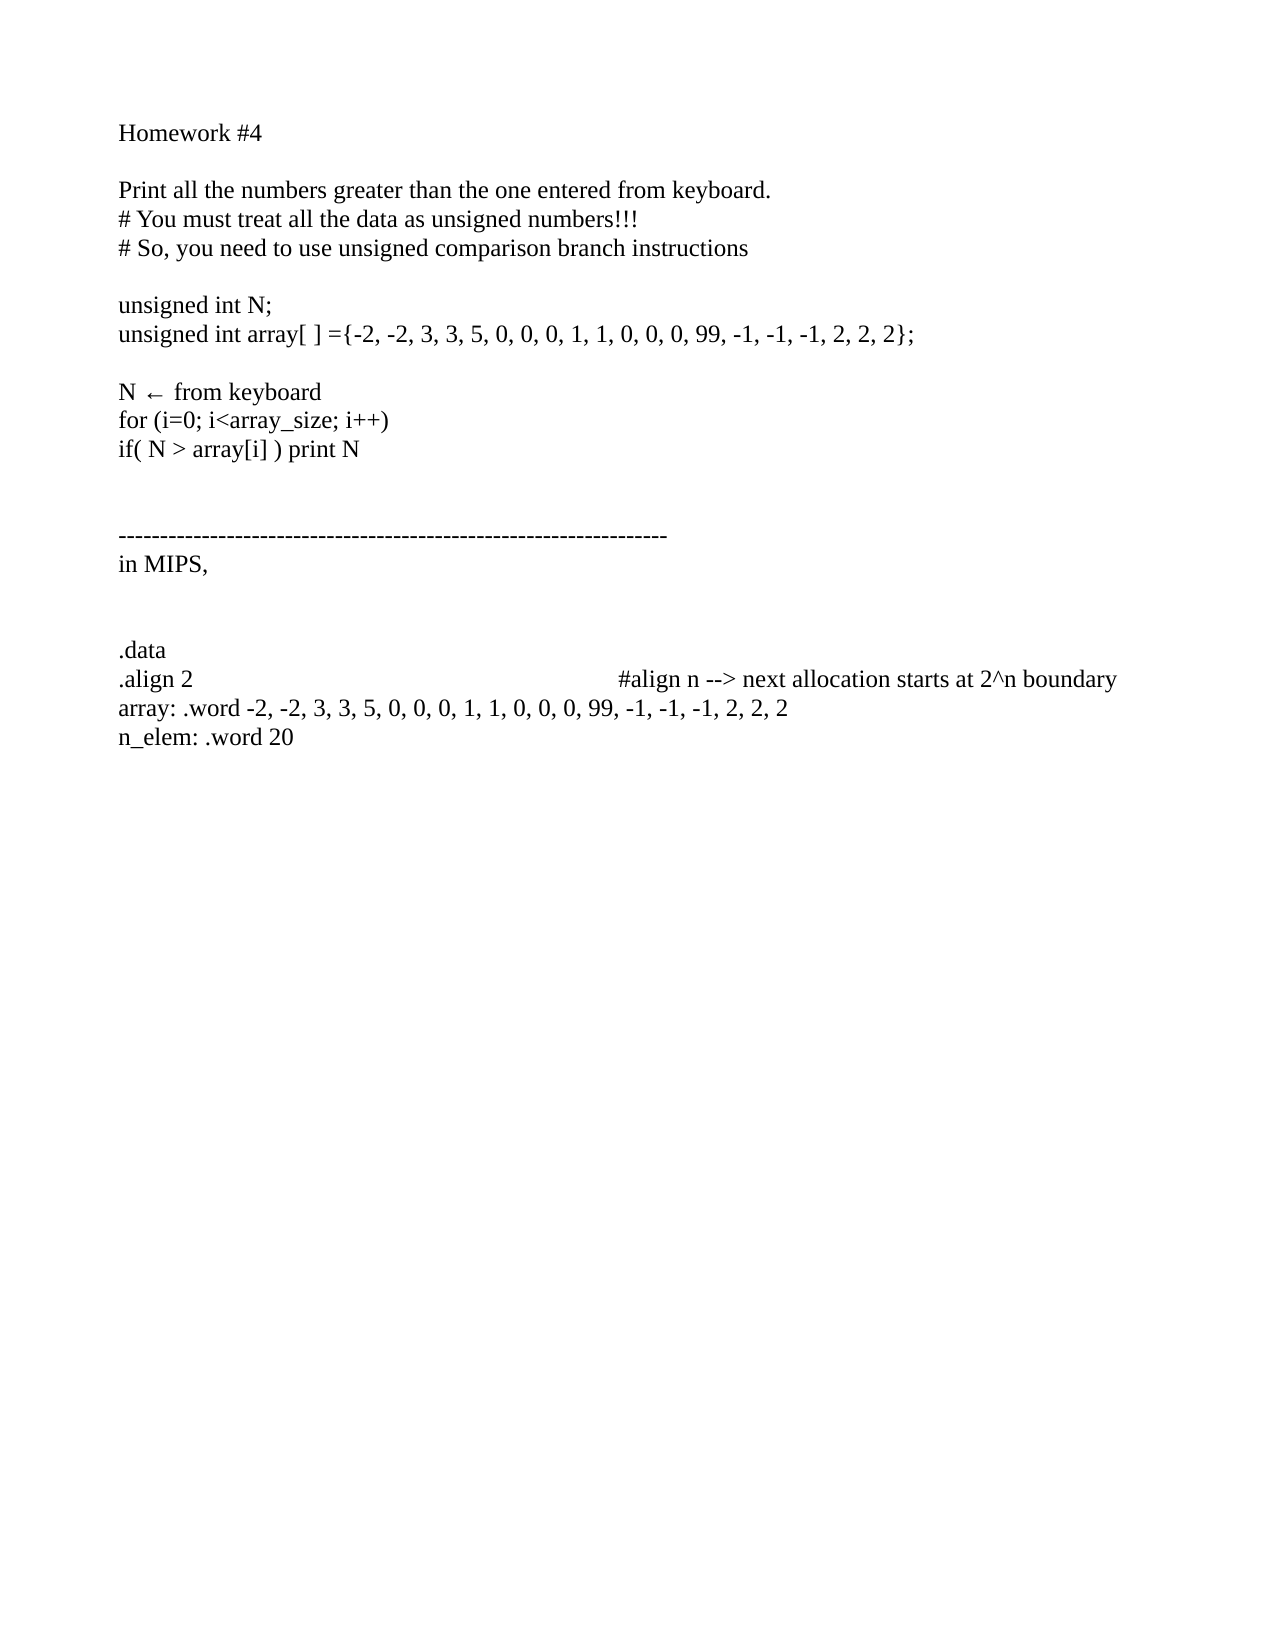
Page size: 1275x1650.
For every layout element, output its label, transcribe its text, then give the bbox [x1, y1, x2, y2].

text ------------------------------------------------------------------ [118, 521, 1157, 549]
text for (i=0; i<array_size; i++) [118, 406, 1157, 434]
text Print all the numbers greater than the one entered from keyboard. [118, 176, 1157, 204]
text # You must treat all the data as unsigned numbers!!! [118, 204, 1157, 233]
text array: .word -2, -2, 3, 3, 5, 0, 0, 0, 1, 1, 0, 0, 0, 99, -1, -1, -1, 2, 2, 2 [118, 693, 1157, 722]
text unsigned int N; [118, 291, 1157, 319]
text if( N > array[i] ) print N [118, 434, 1157, 463]
text .align 2 #align n --> next allocation starts at 2^n boundary [118, 664, 1157, 693]
text N ← from keyboard [118, 377, 1157, 406]
text .data [118, 636, 1157, 664]
text unsigned int array[ ] ={-2, -2, 3, 3, 5, 0, 0, 0, 1, 1, 0, 0, 0, 99, -1, -1, -1, 2, 2, 2}; [118, 319, 1157, 348]
text in MIPS, [118, 549, 1157, 578]
text # So, you need to use unsigned comparison branch instructions [118, 233, 1157, 262]
text n_elem: .word 20 [118, 722, 1157, 751]
text Homework #4 [118, 118, 1157, 147]
